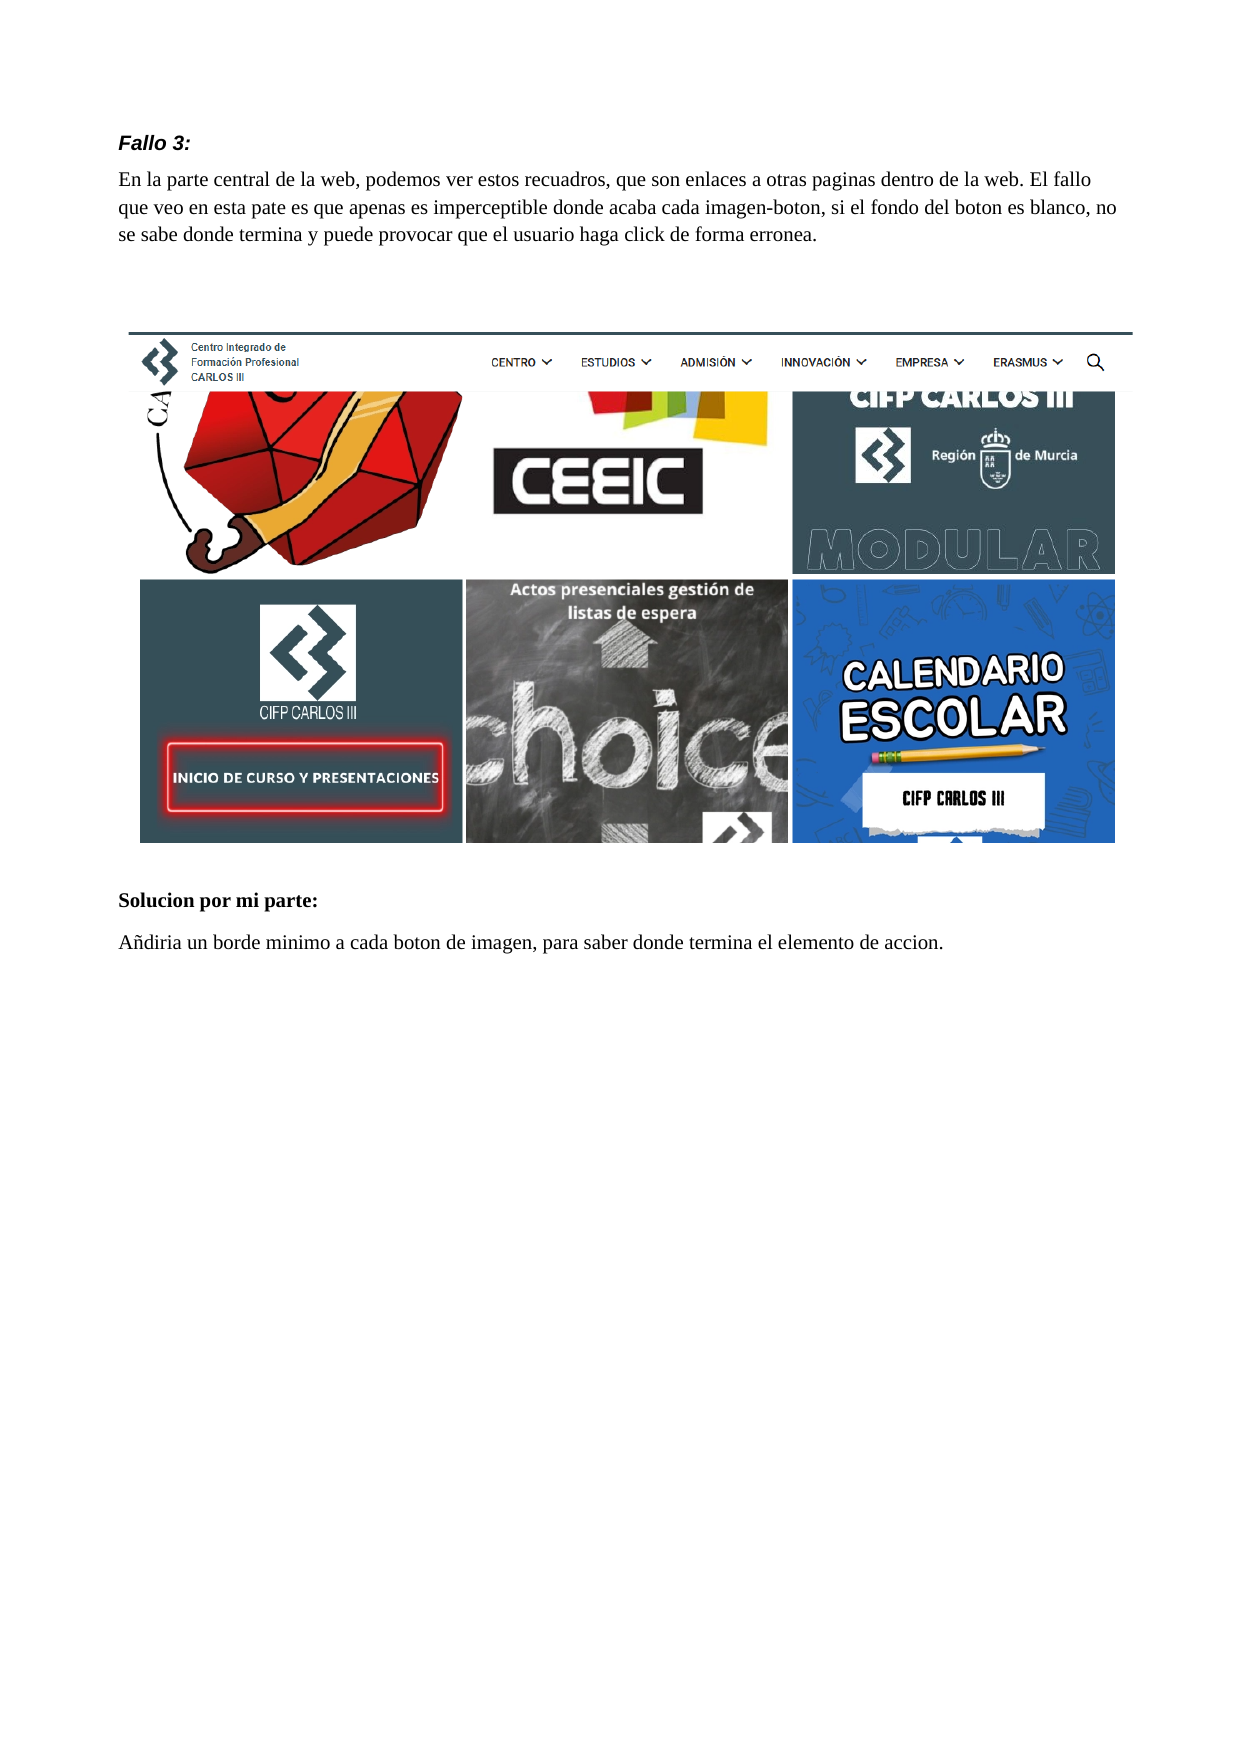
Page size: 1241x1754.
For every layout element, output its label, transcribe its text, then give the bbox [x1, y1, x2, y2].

text Añdiria un borde minimo a cada boton de imagen, para saber donde termina el elemento de accion. [118, 930, 1122, 954]
text En la parte central de la web, podemos ver estos recuadros, que son enlaces a otras paginas dentro de la web. El fallo que veo en esta pate es que apenas es imperceptible donde acaba cada imagen-boton, si el fondo del boton es blanco, no se sabe donde termina y puede provocar que el usuario haga click de forma erronea. [118, 167, 1122, 246]
picture [128, 332, 1133, 843]
text Solucion por mi parte: [118, 888, 1122, 912]
subtitle Fallo 3: [118, 131, 1122, 154]
